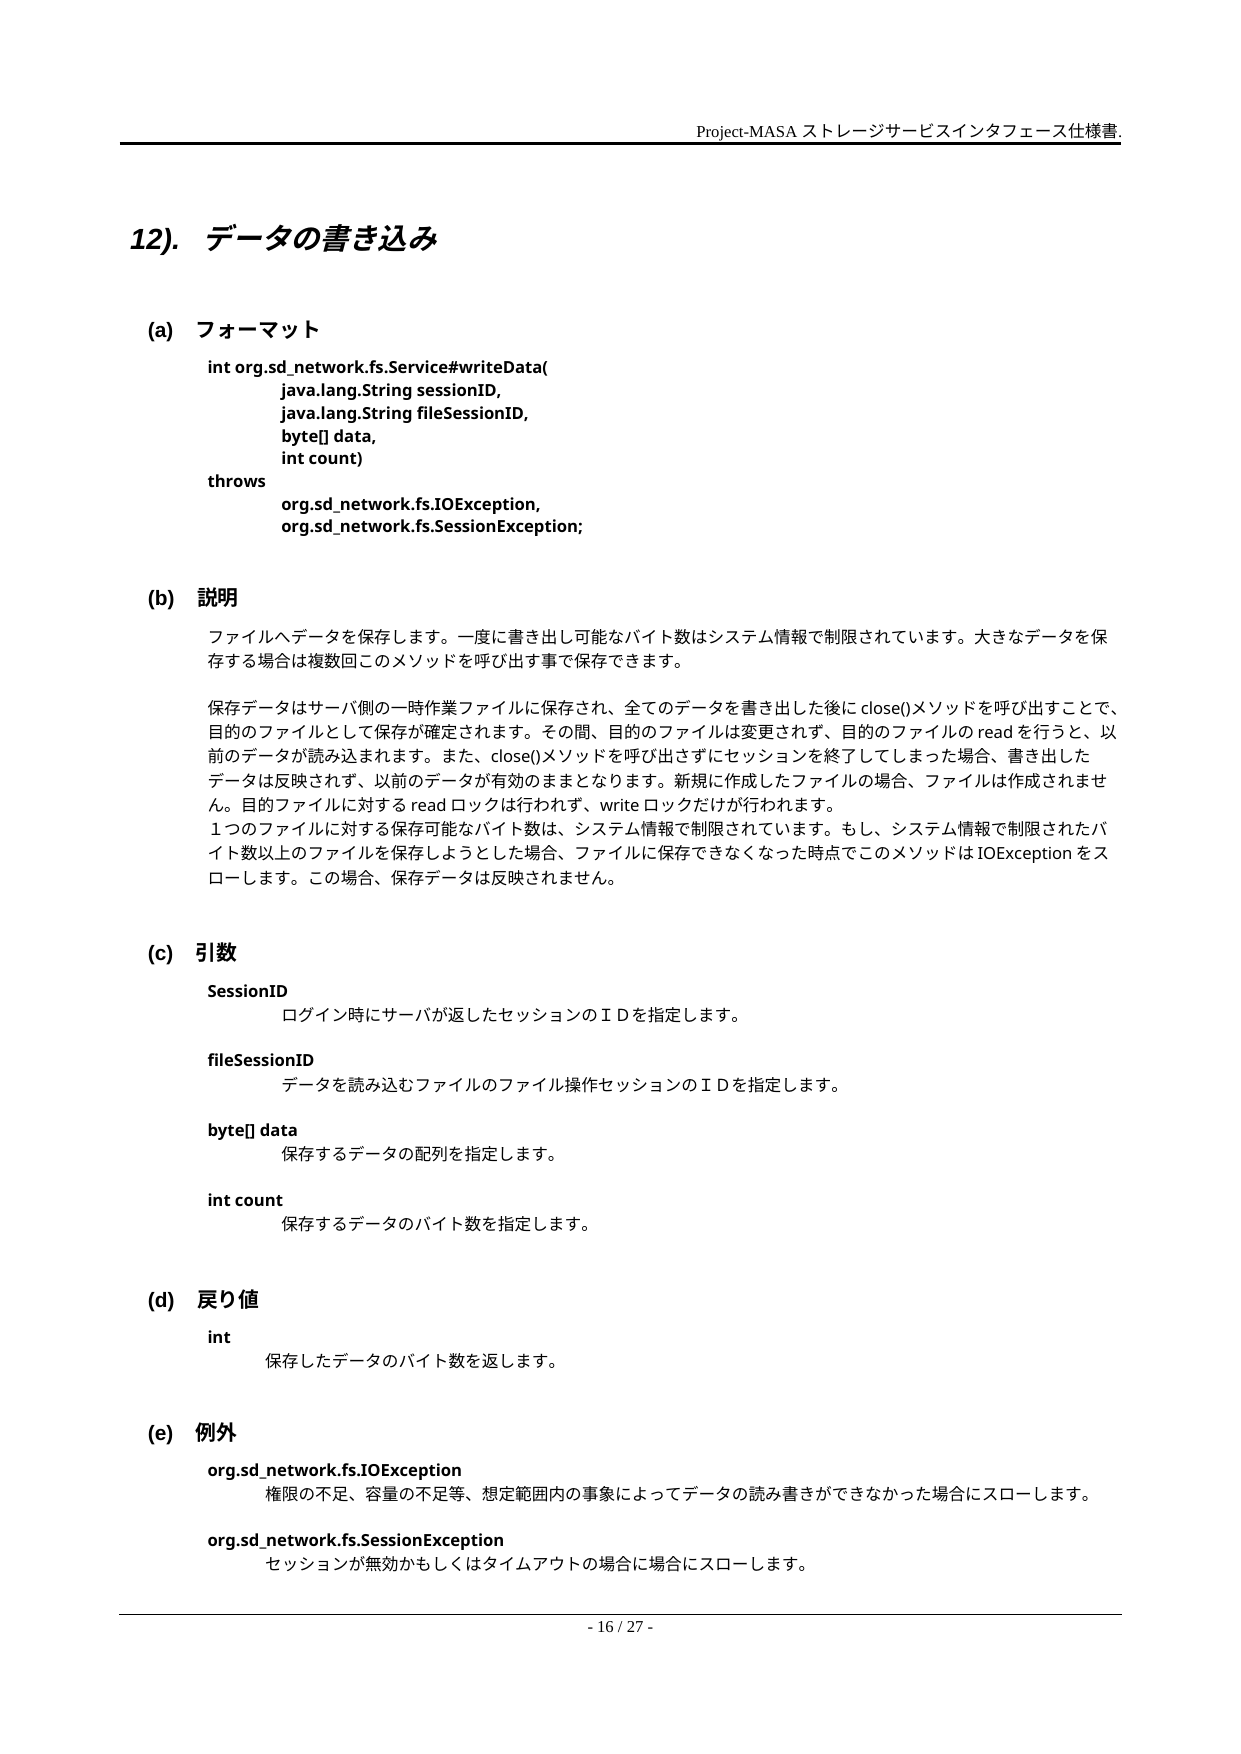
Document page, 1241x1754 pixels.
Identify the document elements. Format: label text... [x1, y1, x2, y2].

text fileSessionID [207, 1049, 1122, 1072]
text ファイルへデータを保存します。一度に書き出し可能なバイト数はシステム情報で制限されています。大きなデータを保存する場合は複数回このメソッドを呼び出す事で保存できます。 [207, 624, 1122, 672]
text セッションが無効かもしくはタイムアウトの場合に場合にスローします。 [265, 1551, 1122, 1575]
text byte[] data [207, 1119, 1122, 1141]
text SessionID [207, 979, 1122, 1002]
text 保存するデータのバイト数を指定します。 [207, 1211, 1122, 1235]
text org.sd_network.fs.SessionException [207, 1528, 1122, 1551]
text int org.sd_network.fs.Service#writeData( [207, 356, 1122, 379]
subtitle データの書き込み [118, 215, 1122, 257]
text 保存したデータのバイト数を返します。 [265, 1348, 1122, 1373]
text int count) [207, 447, 1122, 470]
subtitle 戻り値 [118, 1283, 1122, 1313]
text org.sd_network.fs.IOException [207, 1459, 1122, 1481]
text ログイン時にサーバが返したセッションのＩＤを指定します。 [207, 1002, 1122, 1026]
subtitle 引数 [118, 937, 1122, 967]
text org.sd_network.fs.SessionException; [207, 515, 1122, 538]
text byte[] data, [207, 424, 1122, 447]
subtitle フォーマット [118, 313, 1122, 344]
text int [207, 1326, 1122, 1348]
text throws [207, 470, 1122, 492]
text １つのファイルに対する保存可能なバイト数は、システム情報で制限されています。もし、システム情報で制限されたバイト数以上のファイルを保存しようとした場合、ファイルに保存できなくなった時点でこのメソッドはIOExceptionをスローします。この場合、保存データは反映されません。 [207, 816, 1122, 889]
subtitle 説明 [118, 581, 1122, 611]
text java.lang.String sessionID, [207, 379, 1122, 402]
text int count [207, 1188, 1122, 1211]
subtitle 例外 [118, 1416, 1122, 1446]
text 保存データはサーバ側の一時作業ファイルに保存され、全てのデータを書き出した後にclose()メソッドを呼び出すことで、目的のファイルとして保存が確定されます。その間、目的のファイルは変更されず、目的のファイルのreadを行うと、以前のデータが読み込まれます。また、close()メソッドを呼び出さずにセッションを終了してしまった場合、書き出したデータは反映されず、以前のデータが有効のままとなります。新規に作成したファイルの場合、ファイルは作成されません。目的ファイルに対するreadロックは行われず、writeロックだけが行われます。 [207, 695, 1122, 816]
text データを読み込むファイルのファイル操作セッションのＩＤを指定します。 [207, 1072, 1122, 1096]
text 保存するデータの配列を指定します。 [207, 1141, 1122, 1166]
text 権限の不足、容量の不足等、想定範囲内の事象によってデータの読み書きができなかった場合にスローします。 [265, 1481, 1122, 1506]
text org.sd_network.fs.IOException, [207, 492, 1122, 515]
text java.lang.String fileSessionID, [207, 402, 1122, 424]
